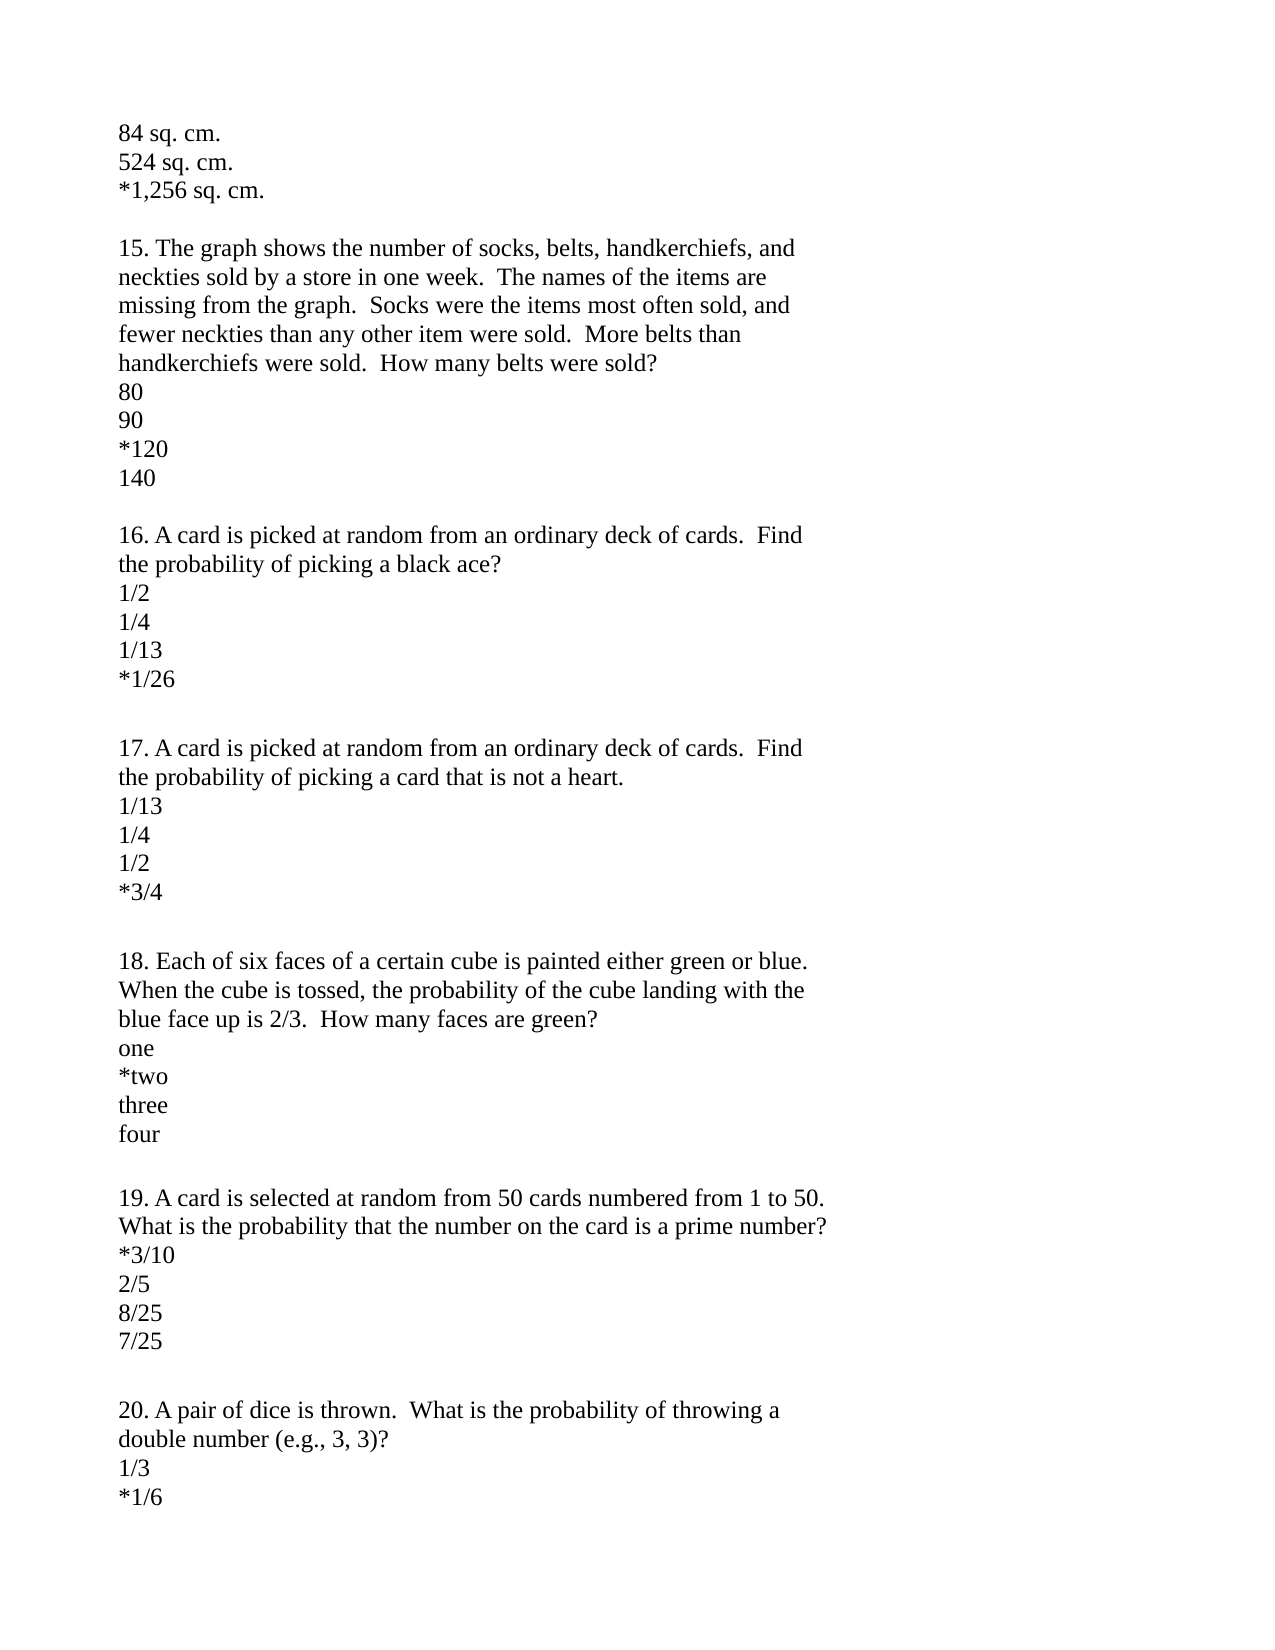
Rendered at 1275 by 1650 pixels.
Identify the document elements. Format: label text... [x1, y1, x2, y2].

table_cell 15. The graph shows the number of socks, belts, handkerchiefs, and neckties sold by a store in one week. The names of the items are missing from the graph. Socks were the items most often sold, and fewer neckties than any other item were sold. More belts than handkerchiefs were sold. How many belts were sold? 80 90 *120 140 [115, 233, 841, 521]
table_cell 20. A pair of dice is thrown. What is the probability of throwing a double number (e.g., 3, 3)? 1/3 *1/6 [115, 1396, 841, 1532]
table_cell 17. A card is picked at random from an ordinary deck of cards. Find the probability of picking a card that is not a heart. 1/13 1/4 1/2 *3/4 [115, 734, 841, 946]
table_cell 84 sq. cm. 524 sq. cm. *1,256 sq. cm. [115, 118, 841, 233]
table_cell 19. A card is selected at random from 50 cards numbered from 1 to 50. What is the probability that the number on the card is a prime number? *3/10 2/5 8/25 7/25 [115, 1183, 841, 1396]
table_cell 16. A card is picked at random from an ordinary deck of cards. Find the probability of picking a black ace? 1/2 1/4 1/13 *1/26 [115, 521, 841, 733]
table_cell 18. Each of six faces of a certain cube is painted either green or blue. When the cube is tossed, the probability of the cube landing with the blue face up is 2/3. How many faces are green? one *two three four [115, 946, 841, 1183]
